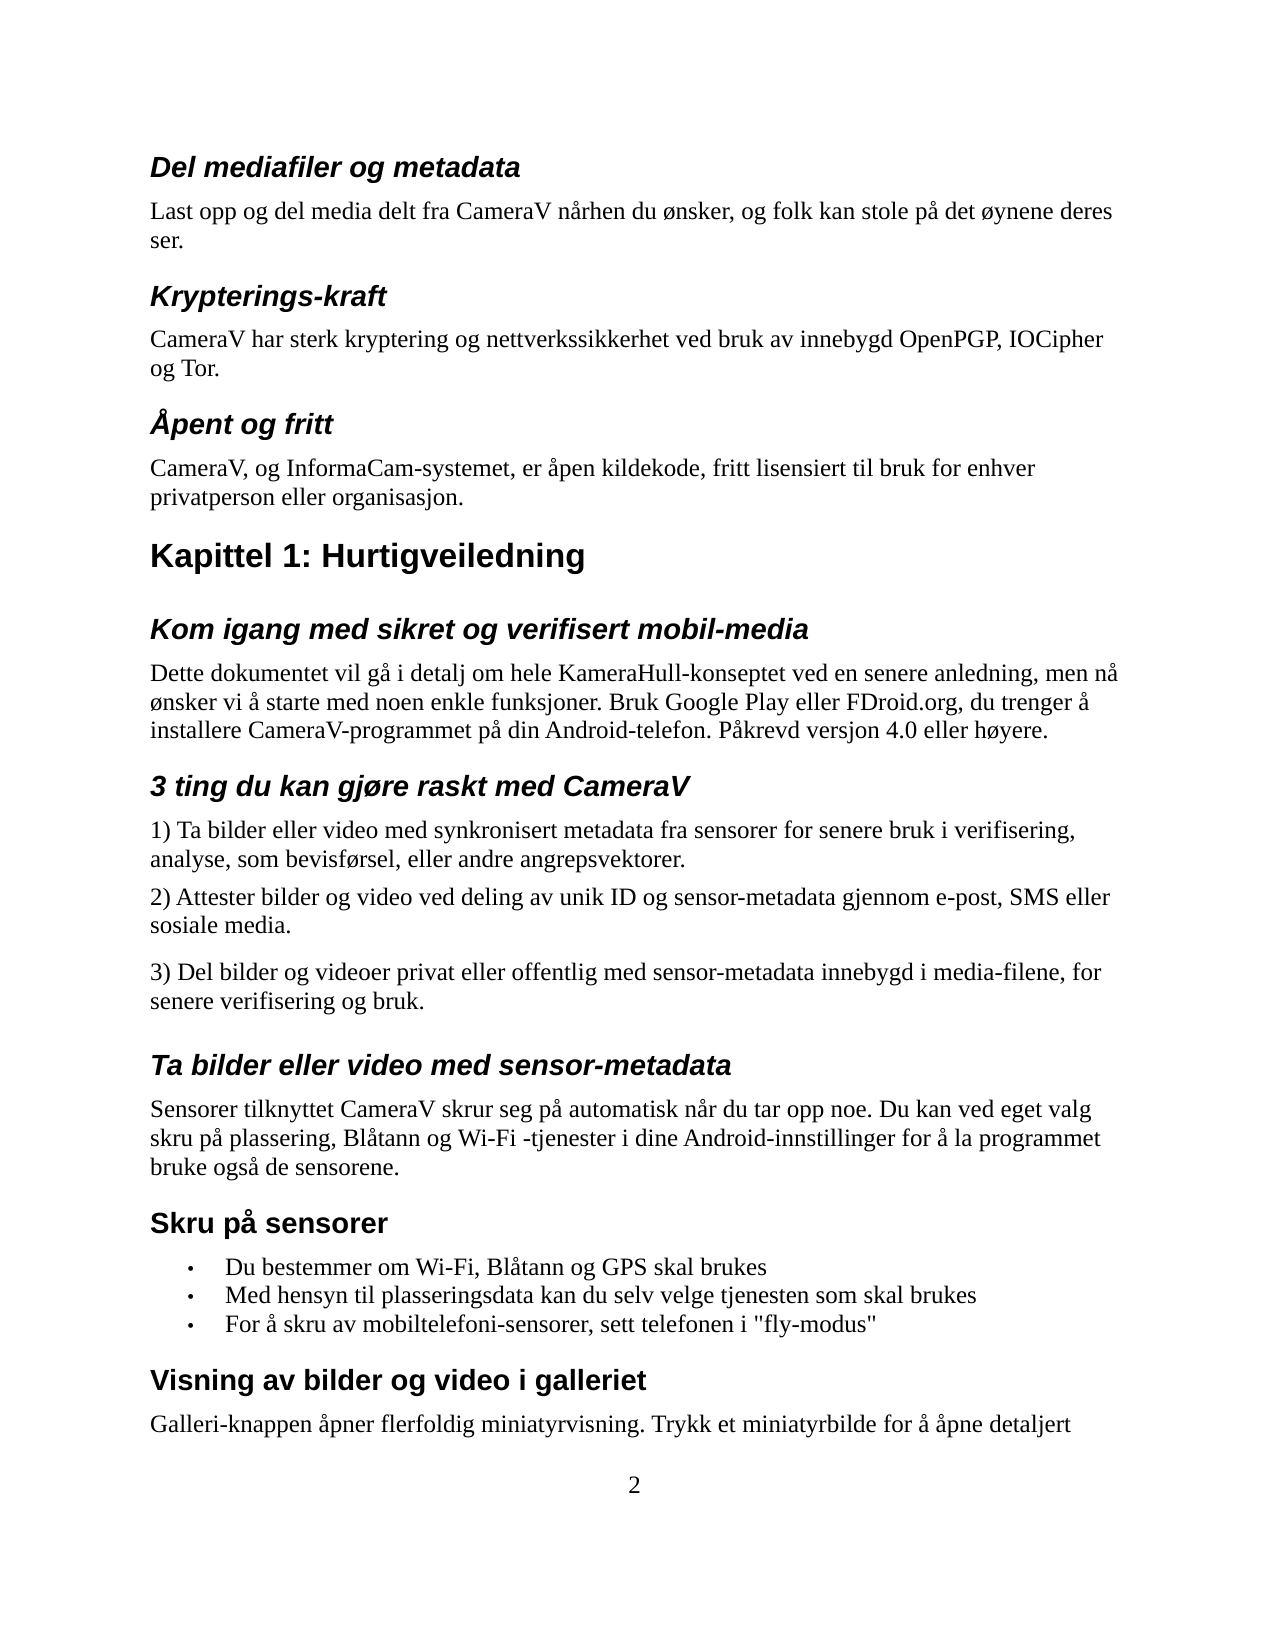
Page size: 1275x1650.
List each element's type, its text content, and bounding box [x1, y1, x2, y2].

list Du bestemmer om Wi-Fi, Blåtann og GPS skal brukes [187, 1252, 1125, 1281]
text 1) Ta bilder eller video med synkronisert metadata fra sensorer for senere bruk i verifisering, analyse, som bevisførsel, eller andre angrepsvektorer. [150, 815, 1125, 873]
subtitle Visning av bilder og video i galleriet [150, 1363, 1125, 1397]
subtitle Ta bilder eller video med sensor-metadata [150, 1048, 1125, 1082]
list Med hensyn til plasseringsdata kan du selv velge tjenesten som skal brukes [187, 1281, 1125, 1309]
subtitle Kapittel 1: Hurtigveiledning [150, 536, 1125, 574]
subtitle Kom igang med sikret og verifisert mobil-media [150, 612, 1125, 645]
text 2) Attester bilder og video ved deling av unik ID og sensor-metadata gjennom e-post, SMS eller sosiale media. [150, 882, 1125, 939]
list For å skru av mobiltelefoni-sensorer, sett telefonen i "fly-modus" [187, 1309, 1125, 1338]
text Galleri-knappen åpner flerfoldig miniatyrvisning. Trykk et miniatyrbilde for å åpne detaljert [150, 1409, 1125, 1438]
subtitle Åpent og fritt [150, 407, 1125, 441]
subtitle Del mediafiler og metadata [150, 150, 1125, 183]
subtitle Skru på sensorer [150, 1206, 1125, 1239]
text CameraV, og InformaCam-systemet, er åpen kildekode, fritt lisensiert til bruk for enhver privatperson eller organisasjon. [150, 453, 1125, 511]
text Dette dokumentet vil gå i detalj om hele KameraHull-konseptet ved en senere anledning, men nå ønsker vi å starte med noen enkle funksjoner. Bruk Google Play eller FDroid.org, du trenger å installere CameraV-programmet på din Android-telefon. Påkrevd versjon 4.0 eller høyere. [150, 658, 1125, 744]
subtitle 3 ting du kan gjøre raskt med CameraV [150, 769, 1125, 803]
text Last opp og del media delt fra CameraV nårhen du ønsker, og folk kan stole på det øynene deres ser. [150, 196, 1125, 253]
text 3) Del bilder og videoer privat eller offentlig med sensor-metadata innebygd i media-filene, for senere verifisering og bruk. [150, 957, 1125, 1014]
text Sensorer tilknyttet CameraV skrur seg på automatisk når du tar opp noe. Du kan ved eget valg skru på plassering, Blåtann og Wi-Fi -tjenester i dine Android-innstillinger for å la programmet bruke også de sensorene. [150, 1094, 1125, 1181]
subtitle Krypterings-kraft [150, 278, 1125, 312]
text CameraV har sterk kryptering og nettverkssikkerhet ved bruk av innebygd OpenPGP, IOCipher og Tor. [150, 324, 1125, 382]
